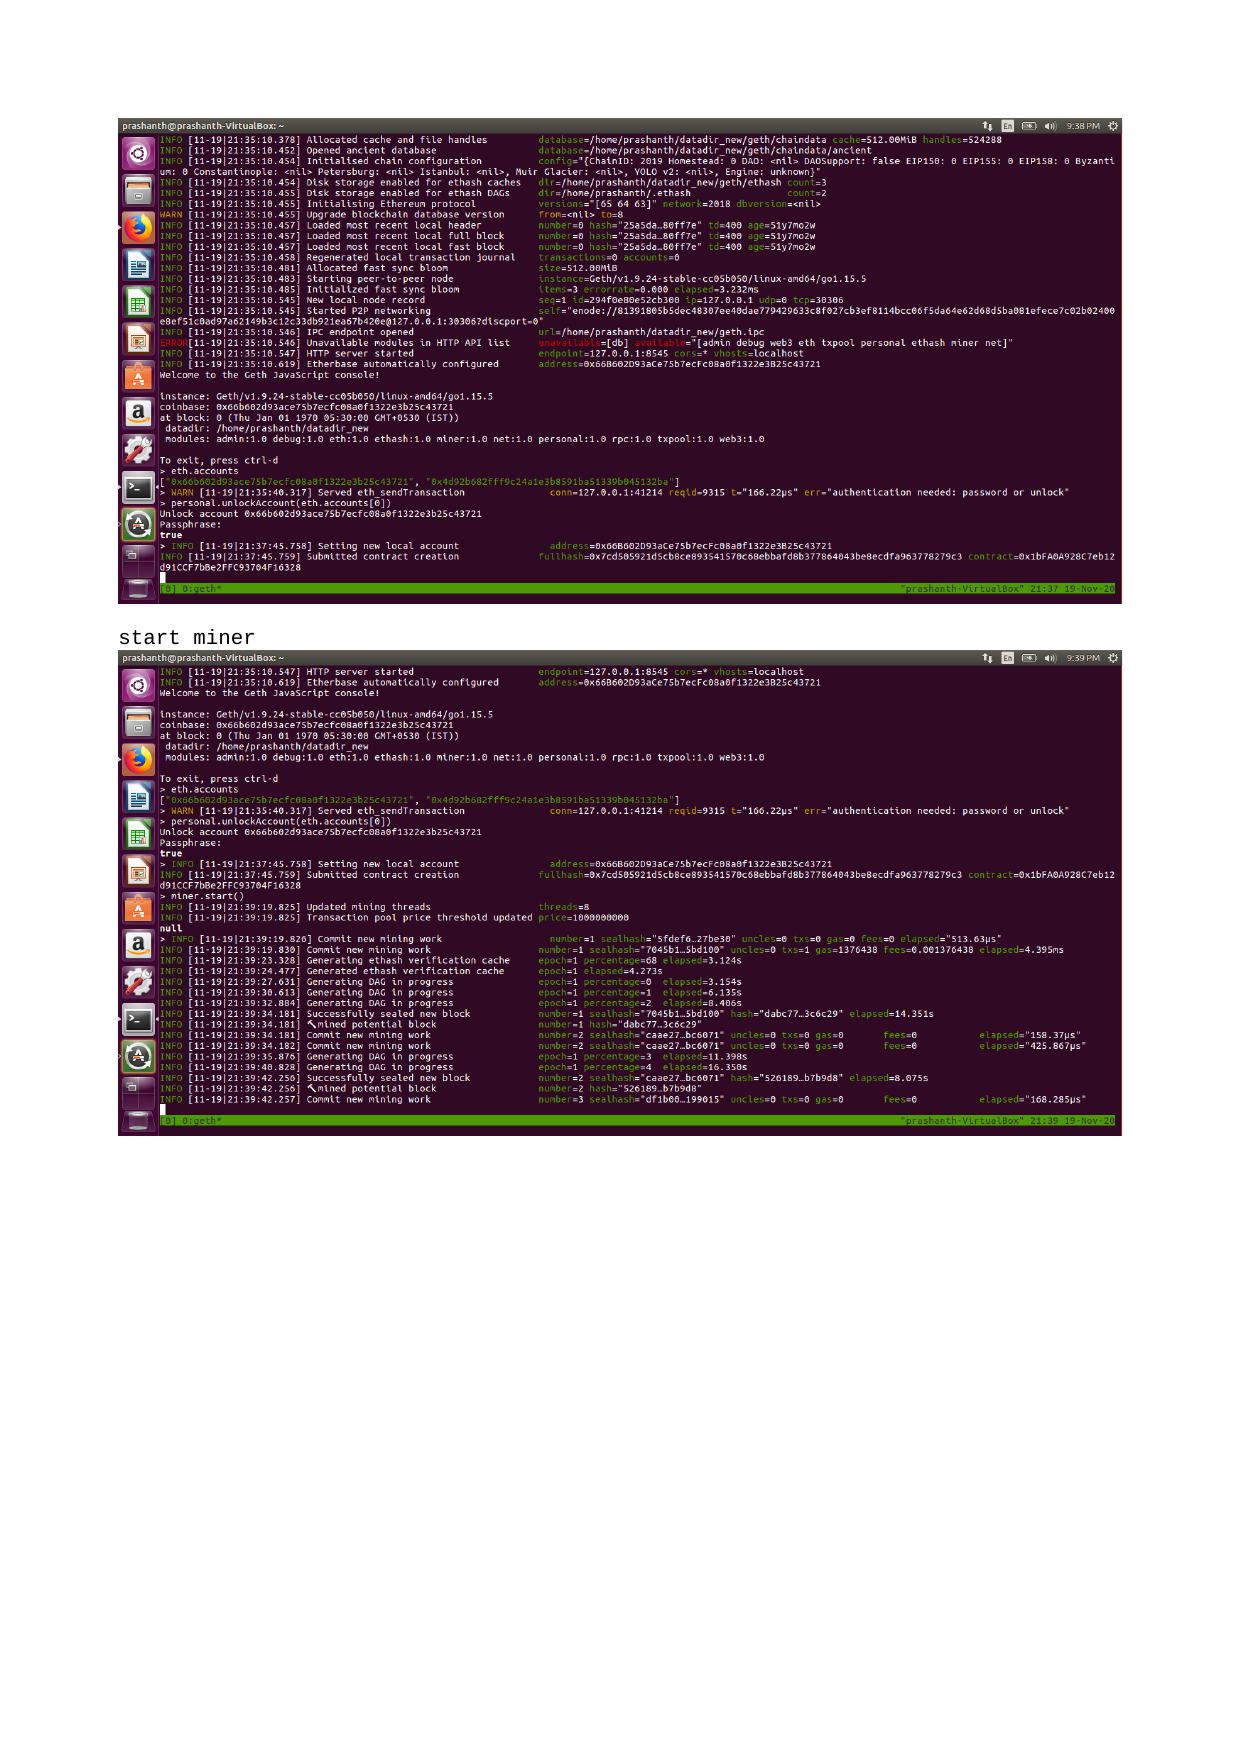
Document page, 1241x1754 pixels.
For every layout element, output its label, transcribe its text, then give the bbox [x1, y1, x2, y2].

picture [118, 650, 1123, 1136]
text start miner [118, 627, 1122, 650]
picture [118, 118, 1123, 604]
